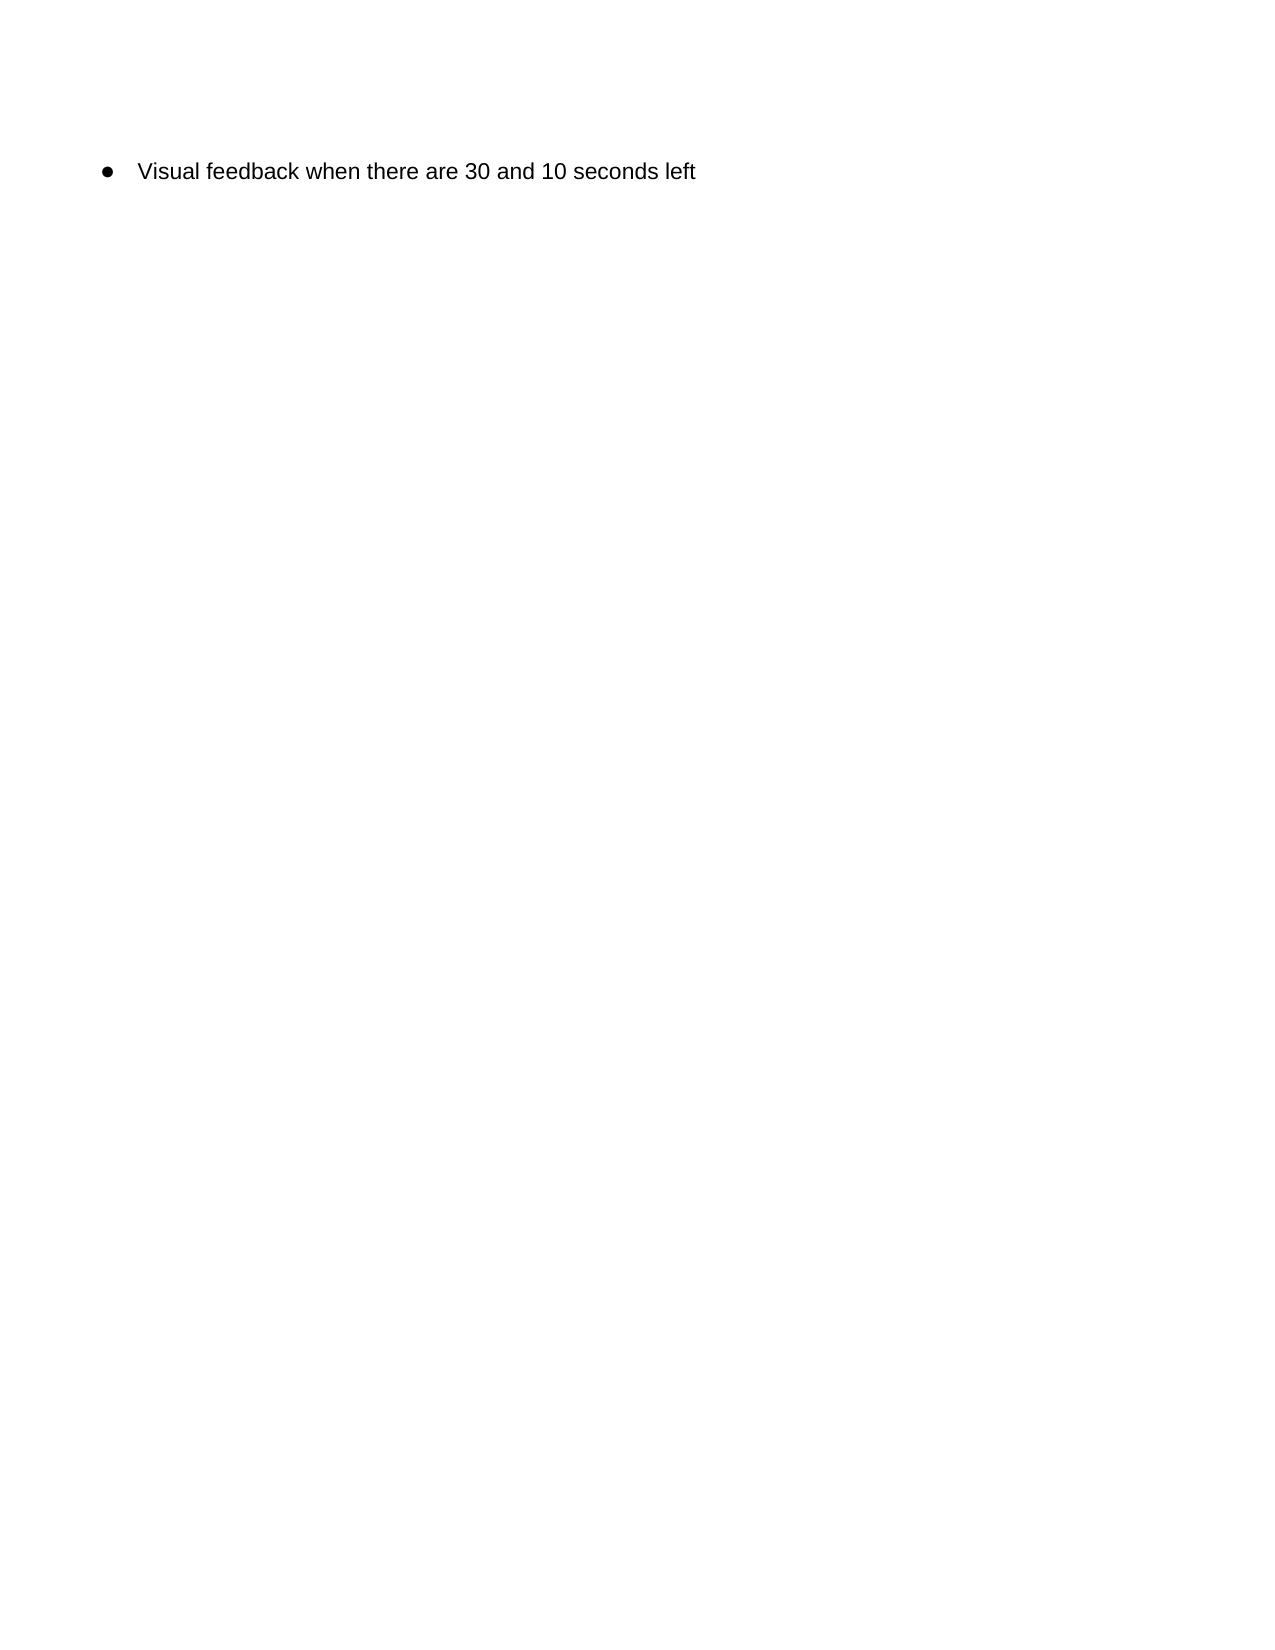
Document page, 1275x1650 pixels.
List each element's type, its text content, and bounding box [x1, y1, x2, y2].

list Visual feedback when there are 30 and 10 seconds left [100, 156, 1275, 185]
